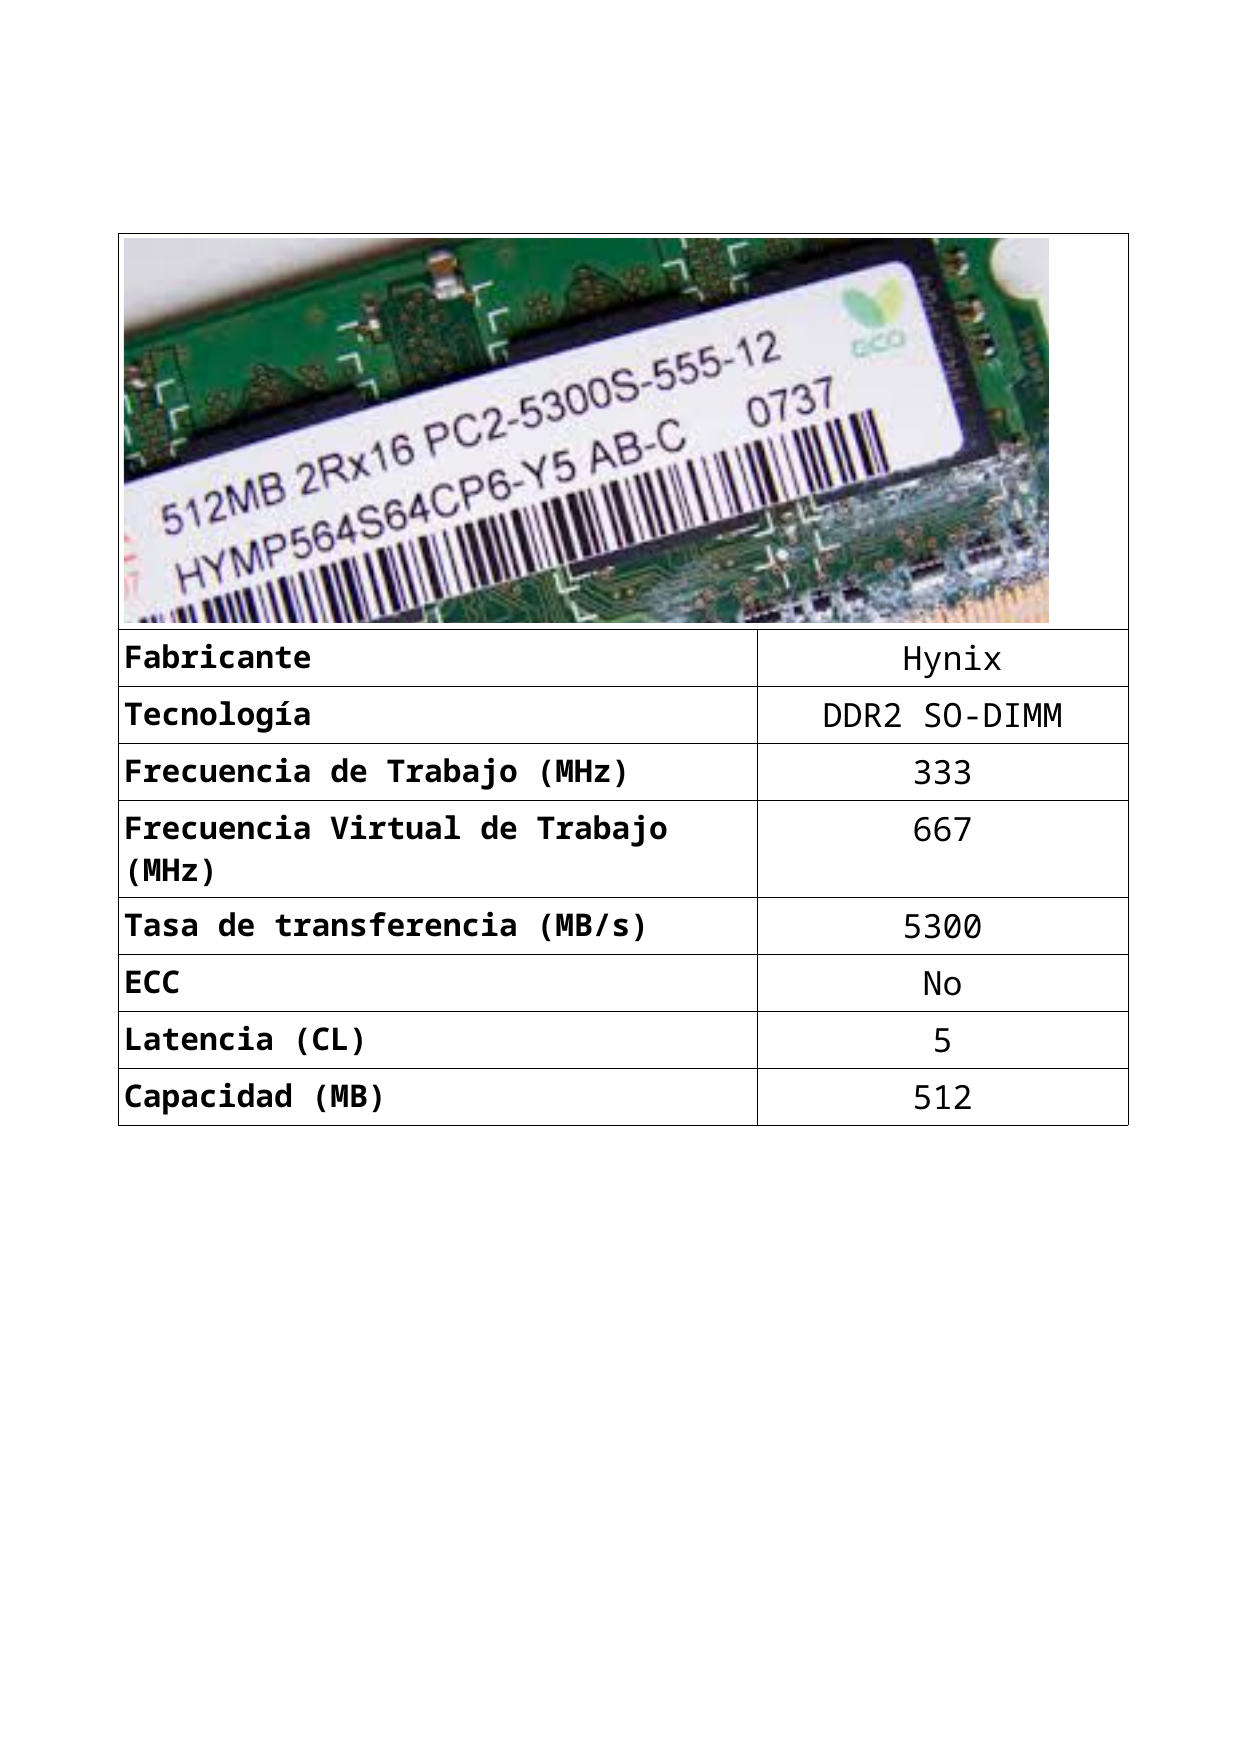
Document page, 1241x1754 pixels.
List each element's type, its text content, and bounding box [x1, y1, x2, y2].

table_cell Capacidad (MB) [119, 1069, 757, 1125]
table_cell 5300 [758, 898, 1128, 954]
table_cell 667 [758, 801, 1128, 897]
table_cell No [758, 955, 1128, 1011]
table_cell Latencia (CL) [119, 1012, 757, 1068]
table_cell 5 [758, 1012, 1128, 1068]
table_cell Hynix [758, 630, 1128, 686]
table_cell Frecuencia Virtual de Trabajo (MHz) [119, 801, 757, 897]
table_cell Frecuencia de Trabajo (MHz) [119, 744, 757, 800]
table_header [119, 234, 1128, 629]
table_cell DDR2 SO-DIMM [758, 687, 1128, 743]
table_cell Tecnología [119, 687, 757, 743]
table_cell Tasa de transferencia (MB/s) [119, 898, 757, 954]
table_cell 512 [758, 1069, 1128, 1125]
table_cell Fabricante [119, 630, 757, 686]
table_cell ECC [119, 955, 757, 1011]
table_cell 333 [758, 744, 1128, 800]
